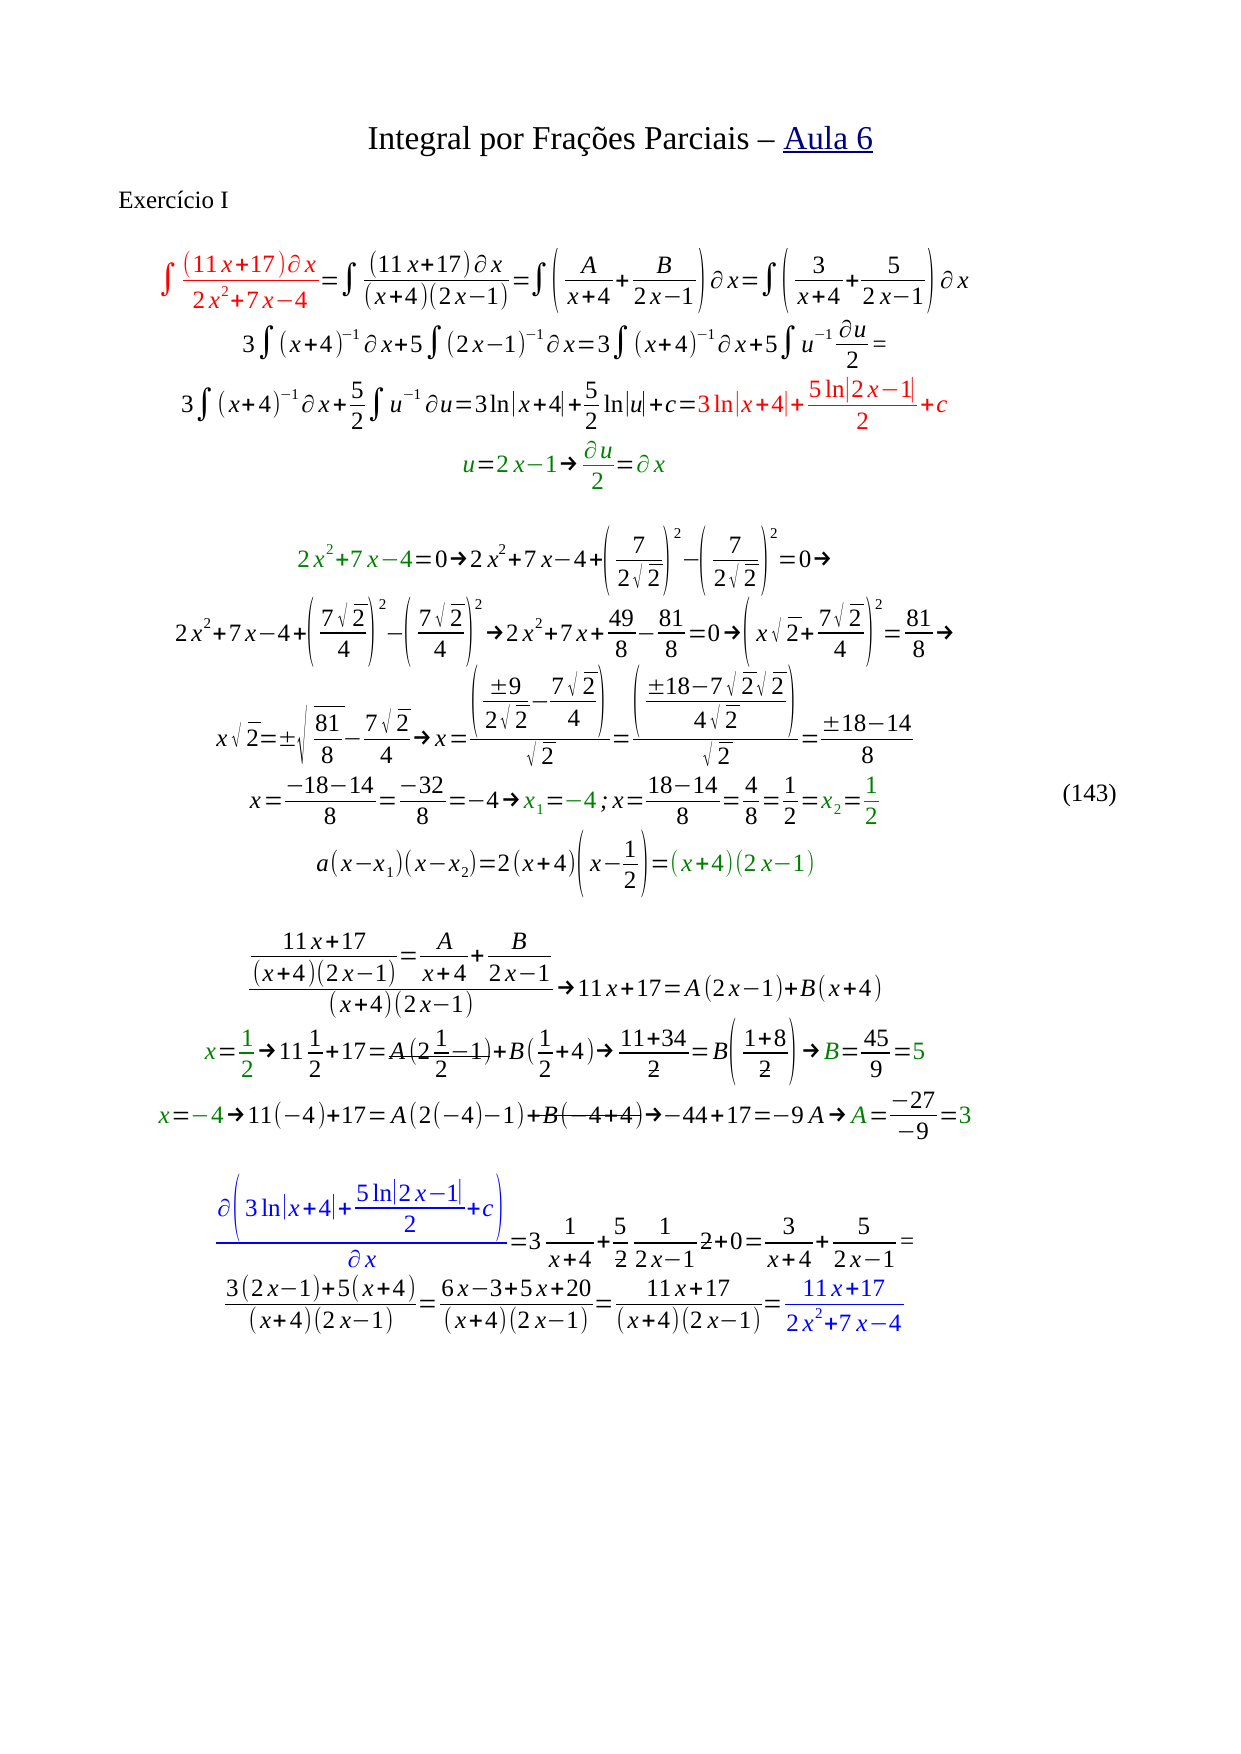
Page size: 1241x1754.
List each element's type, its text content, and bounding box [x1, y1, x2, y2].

text Exercício I [118, 185, 1122, 214]
table_header [118, 243, 1010, 1342]
text Integral por Frações Parciais – Aula 6 [118, 118, 1122, 156]
table_header (143) [1010, 243, 1122, 1342]
